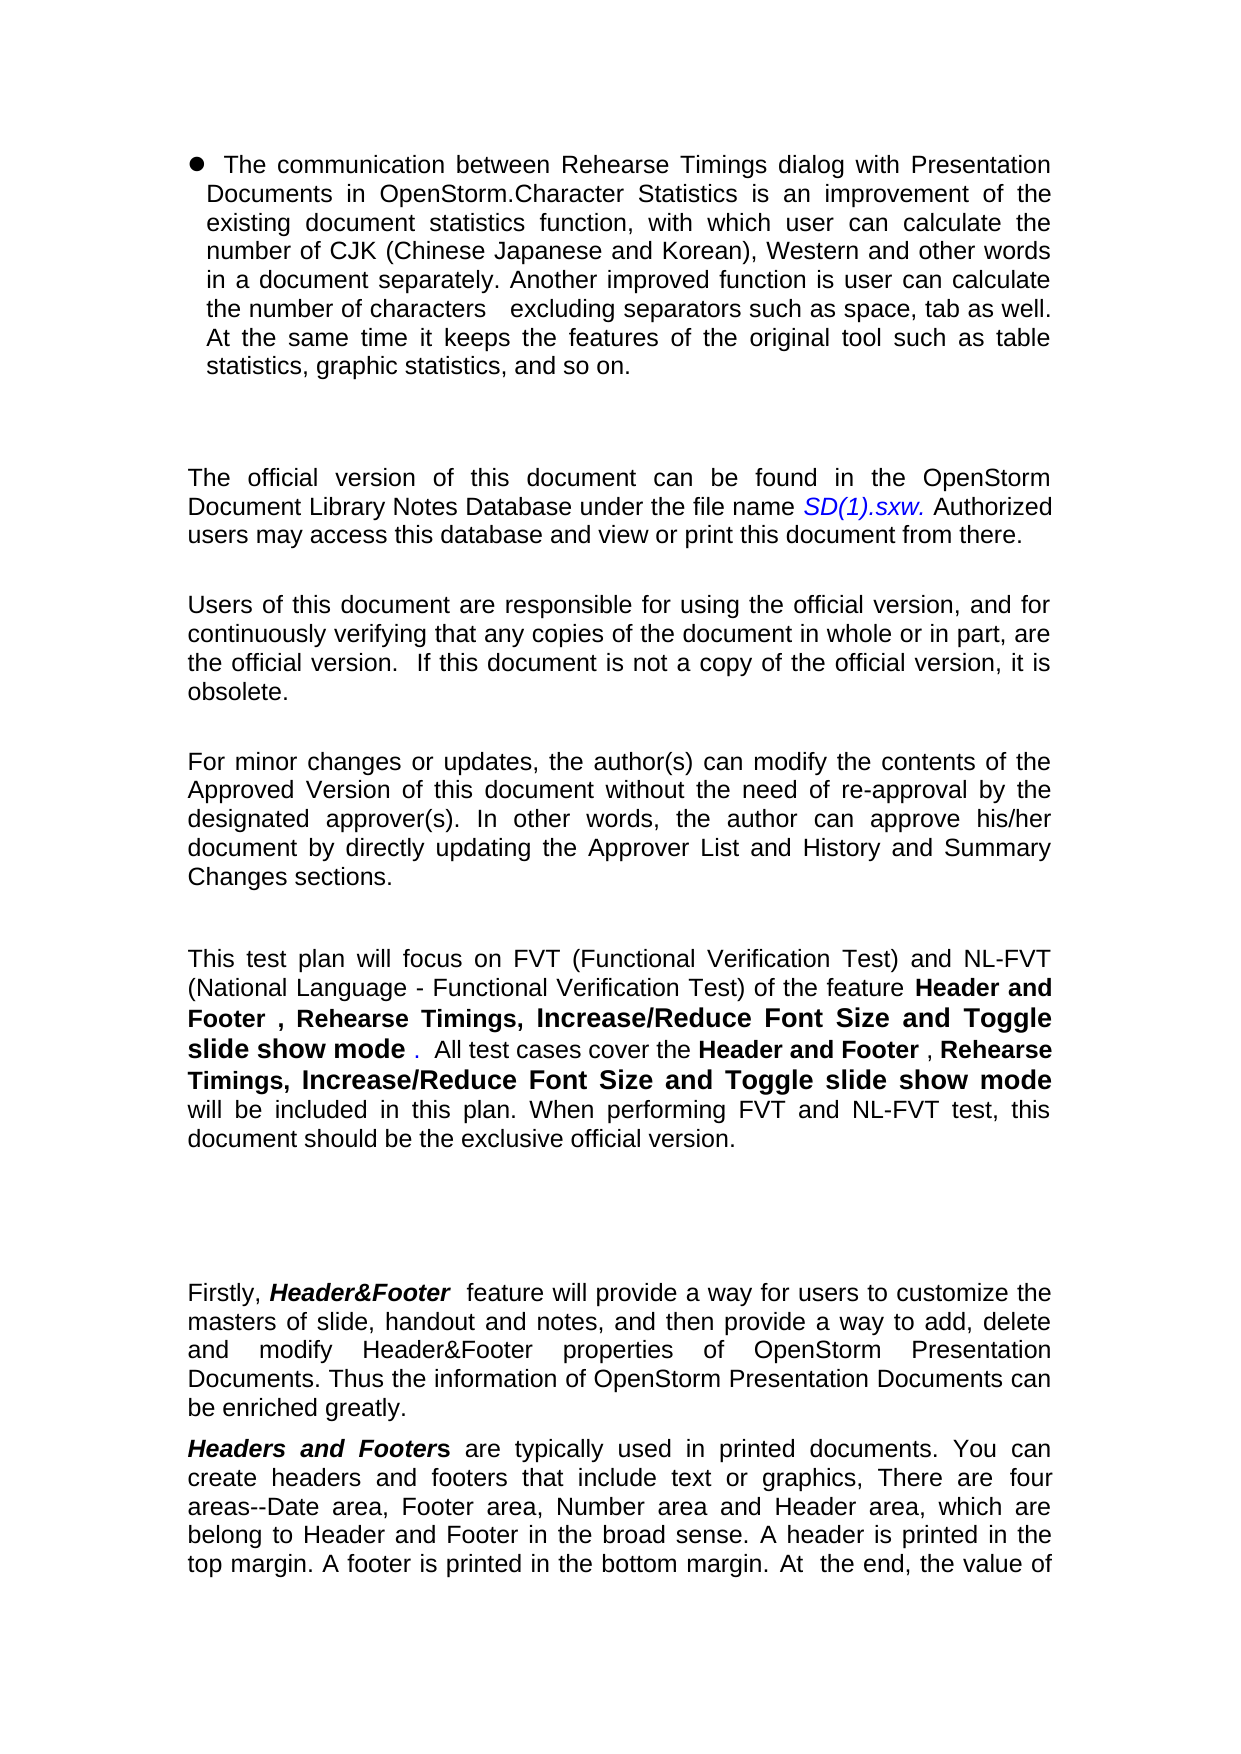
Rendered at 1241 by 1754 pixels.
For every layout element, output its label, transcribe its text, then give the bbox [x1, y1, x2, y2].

text For minor changes or updates, the author(s) can modify the contents of the Approved Version of this document without the need of re-approval by the designated approver(s). In other words, the author can approve his/her document by directly updating the Approver List and History and Summary Changes sections. [187, 747, 1053, 890]
text  The communication between Rehearse Timings dialog with Presentation Documents in OpenStorm.Character Statistics is an improvement of the existing document statistics function, with which user can calculate the number of CJK (Chinese Japanese and Korean), Western and other words in a document separately. Another improved function is user can calculate the number of characters excluding separators such as space, tab as well. At the same time it keeps the features of the original tool such as table statistics, graphic statistics, and so on. [187, 150, 1053, 380]
text Users of this document are responsible for using the official version, and for continuously verifying that any copies of the document in whole or in part, are the official version. If this document is not a copy of the official version, it is obsolete. [187, 590, 1053, 705]
text Firstly, Header&Footer feature will provide a way for users to customize the masters of slide, handout and notes, and then provide a way to add, delete and modify Header&Footer properties of OpenStorm Presentation Documents. Thus the information of OpenStorm Presentation Documents can be enriched greatly. [187, 1278, 1053, 1421]
text The official version of this document can be found in the OpenStorm Document Library Notes Database under the file name SD(1).sxw. Authorized users may access this database and view or print this document from there. [187, 463, 1053, 549]
text This test plan will focus on FVT (Functional Verification Test) and NL-FVT (National Language - Functional Verification Test) of the feature Header and Footer , Rehearse Timings, Increase/Reduce Font Size and Toggle slide show mode . All test cases cover the Header and Footer , Rehearse Timings, Increase/Reduce Font Size and Toggle slide show mode will be included in this plan. When performing FVT and NL-FVT test, this document should be the exclusive official version. [187, 944, 1053, 1153]
text Headers and Footers are typically used in printed documents. You can create headers and footers that include text or graphics, There are four areas--Date area, Footer area, Number area and Header area, which are belong to Header and Footer in the broad sense. A header is printed in the top margin. A footer is printed in the bottom margin. At the end, the value of [187, 1434, 1053, 1578]
